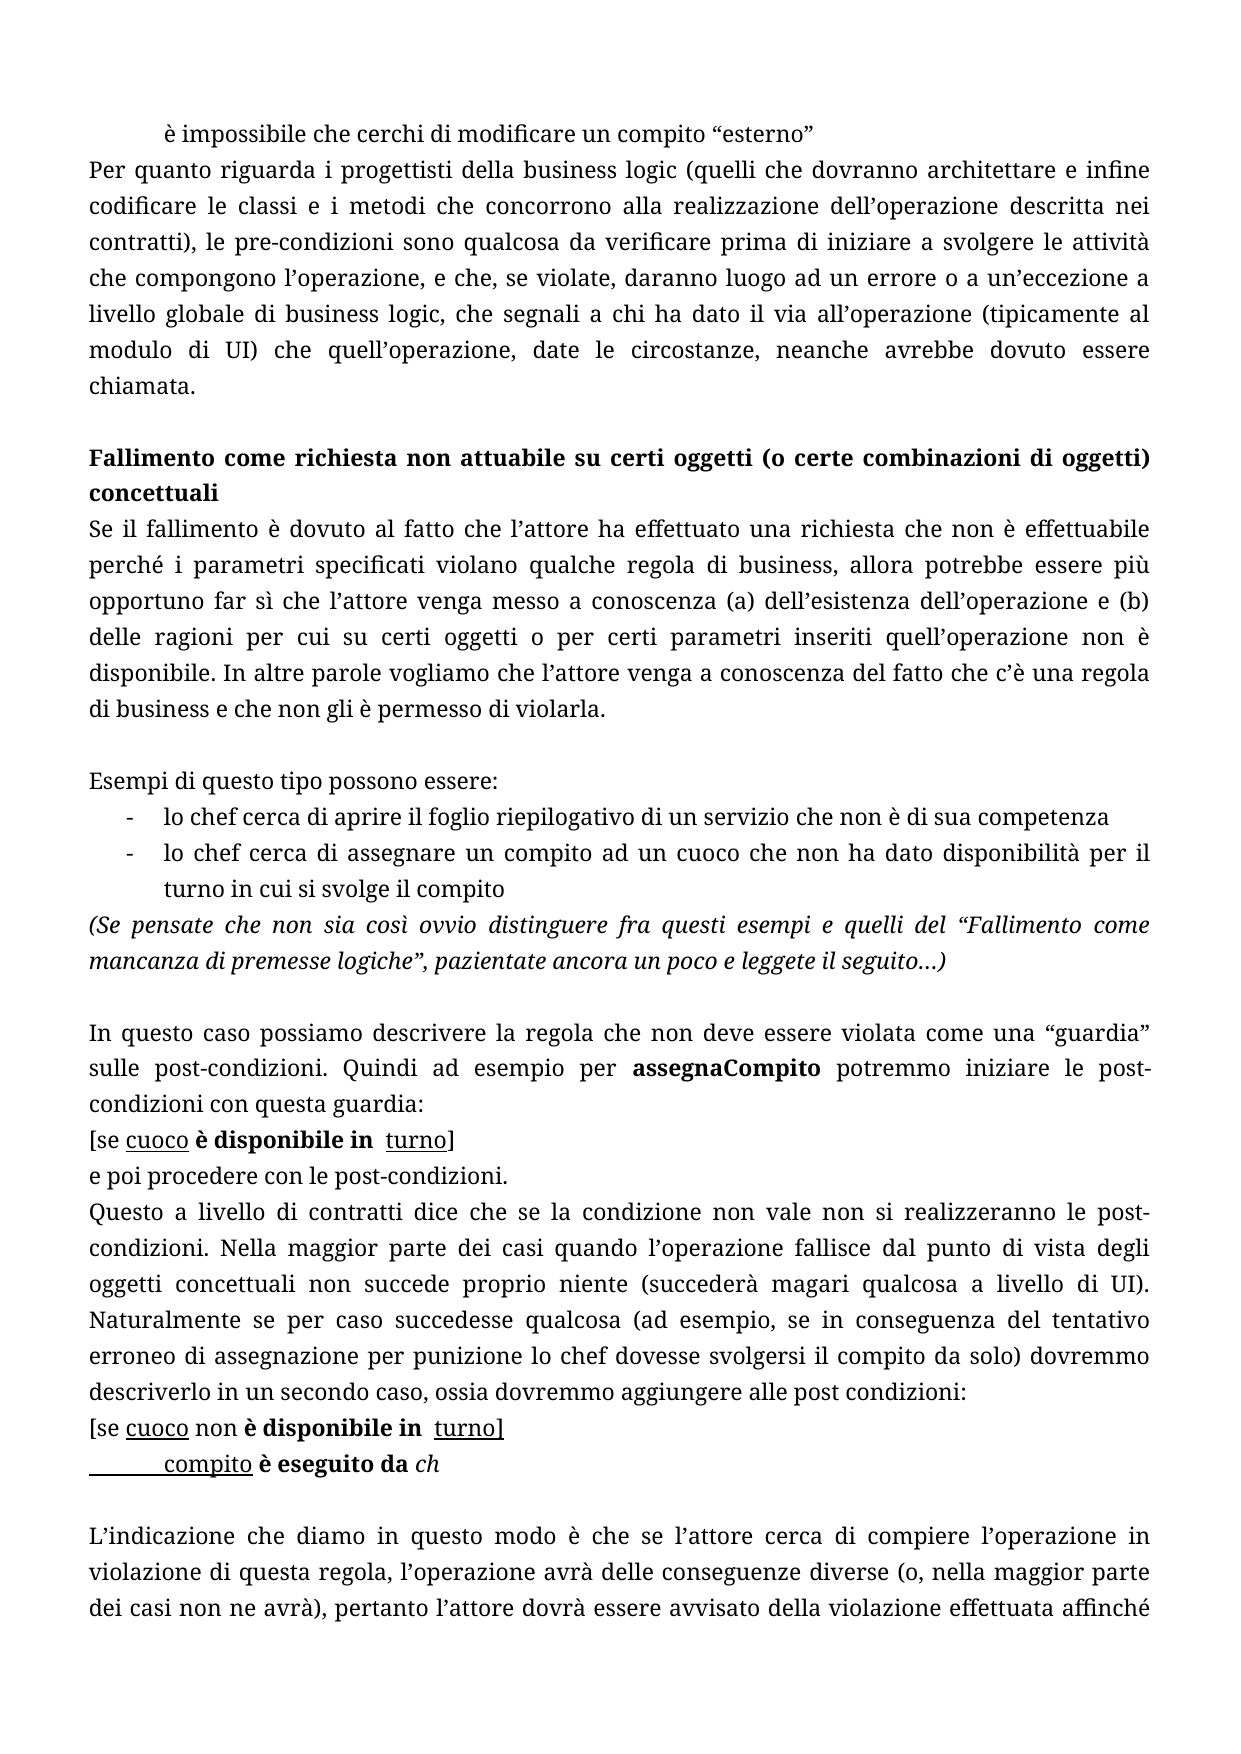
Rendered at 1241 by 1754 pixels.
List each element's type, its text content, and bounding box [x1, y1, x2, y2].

list lo chef cerca di aprire il foglio riepilogativo di un servizio che non è di sua competenza [126, 801, 1152, 832]
text Per quanto riguarda i progettisti della business logic (quelli che dovranno architettare e infine codificare le classi e i metodi che concorrono alla realizzazione dell’operazione descritta nei contratti), le pre-condizioni sono qualcosa da verificare prima di iniziare a svolgere le attività che compongono l’operazione, e che, se violate, daranno luogo ad un errore o a un’eccezione a livello globale di business logic, che segnali a chi ha dato il via all’operazione (tipicamente al modulo di UI) che quell’operazione, date le circostanze, neanche avrebbe dovuto essere chiamata. [88, 154, 1152, 401]
text (Se pensate che non sia così ovvio distinguere fra questi esempi e quelli del “Fallimento come mancanza di premesse logiche”, pazientate ancora un poco e leggete il seguito…) [88, 909, 1152, 976]
text [se cuoco è disponibile in turno] [88, 1124, 1152, 1156]
text In questo caso possiamo descrivere la regola che non deve essere violata come una “guardia” sulle post-condizioni. Quindi ad esempio per assegnaCompito potremmo iniziare le post-condizioni con questa guardia: [88, 1016, 1152, 1119]
text Esempi di questo tipo possono essere: [88, 765, 1152, 796]
text compito è eseguito da ch [88, 1448, 1152, 1479]
list lo chef cerca di assegnare un compito ad un cuoco che non ha dato disponibilità per il turno in cui si svolge il compito [126, 837, 1152, 904]
text L’indicazione che diamo in questo modo è che se l’attore cerca di compiere l’operazione in violazione di questa regola, l’operazione avrà delle conseguenze diverse (o, nella maggior parte dei casi non ne avrà), pertanto l’attore dovrà essere avvisato della violazione effettuata affinché [88, 1519, 1152, 1623]
text Fallimento come richiesta non attuabile su certi oggetti (o certe combinazioni di oggetti) concettuali [88, 441, 1152, 509]
text Se il fallimento è dovuto al fatto che l’attore ha effettuato una richiesta che non è effettuabile perché i parametri specificati violano qualche regola di business, allora potrebbe essere più opportuno far sì che l’attore venga messo a conoscenza (a) dell’esistenza dell’operazione e (b) delle ragioni per cui su certi oggetti o per certi parametri inseriti quell’operazione non è disponibile. In altre parole vogliamo che l’attore venga a conoscenza del fatto che c’è una regola di business e che non gli è permesso di violarla. [88, 513, 1152, 724]
text Questo a livello di contratti dice che se la condizione non vale non si realizzeranno le post-condizioni. Nella maggior parte dei casi quando l’operazione fallisce dal punto di vista degli oggetti concettuali non succede proprio niente (succederà magari qualcosa a livello di UI). Naturalmente se per caso succedesse qualcosa (ad esempio, se in conseguenza del tentativo erroneo di assegnazione per punizione lo chef dovesse svolgersi il compito da solo) dovremmo descriverlo in un secondo caso, ossia dovremmo aggiungere alle post condizioni: [88, 1196, 1152, 1407]
list è impossibile che cerchi di modificare un compito “esterno” [126, 118, 1152, 149]
text [se cuoco non è disponibile in turno] [88, 1412, 1152, 1443]
text e poi procedere con le post-condizioni. [88, 1160, 1152, 1191]
